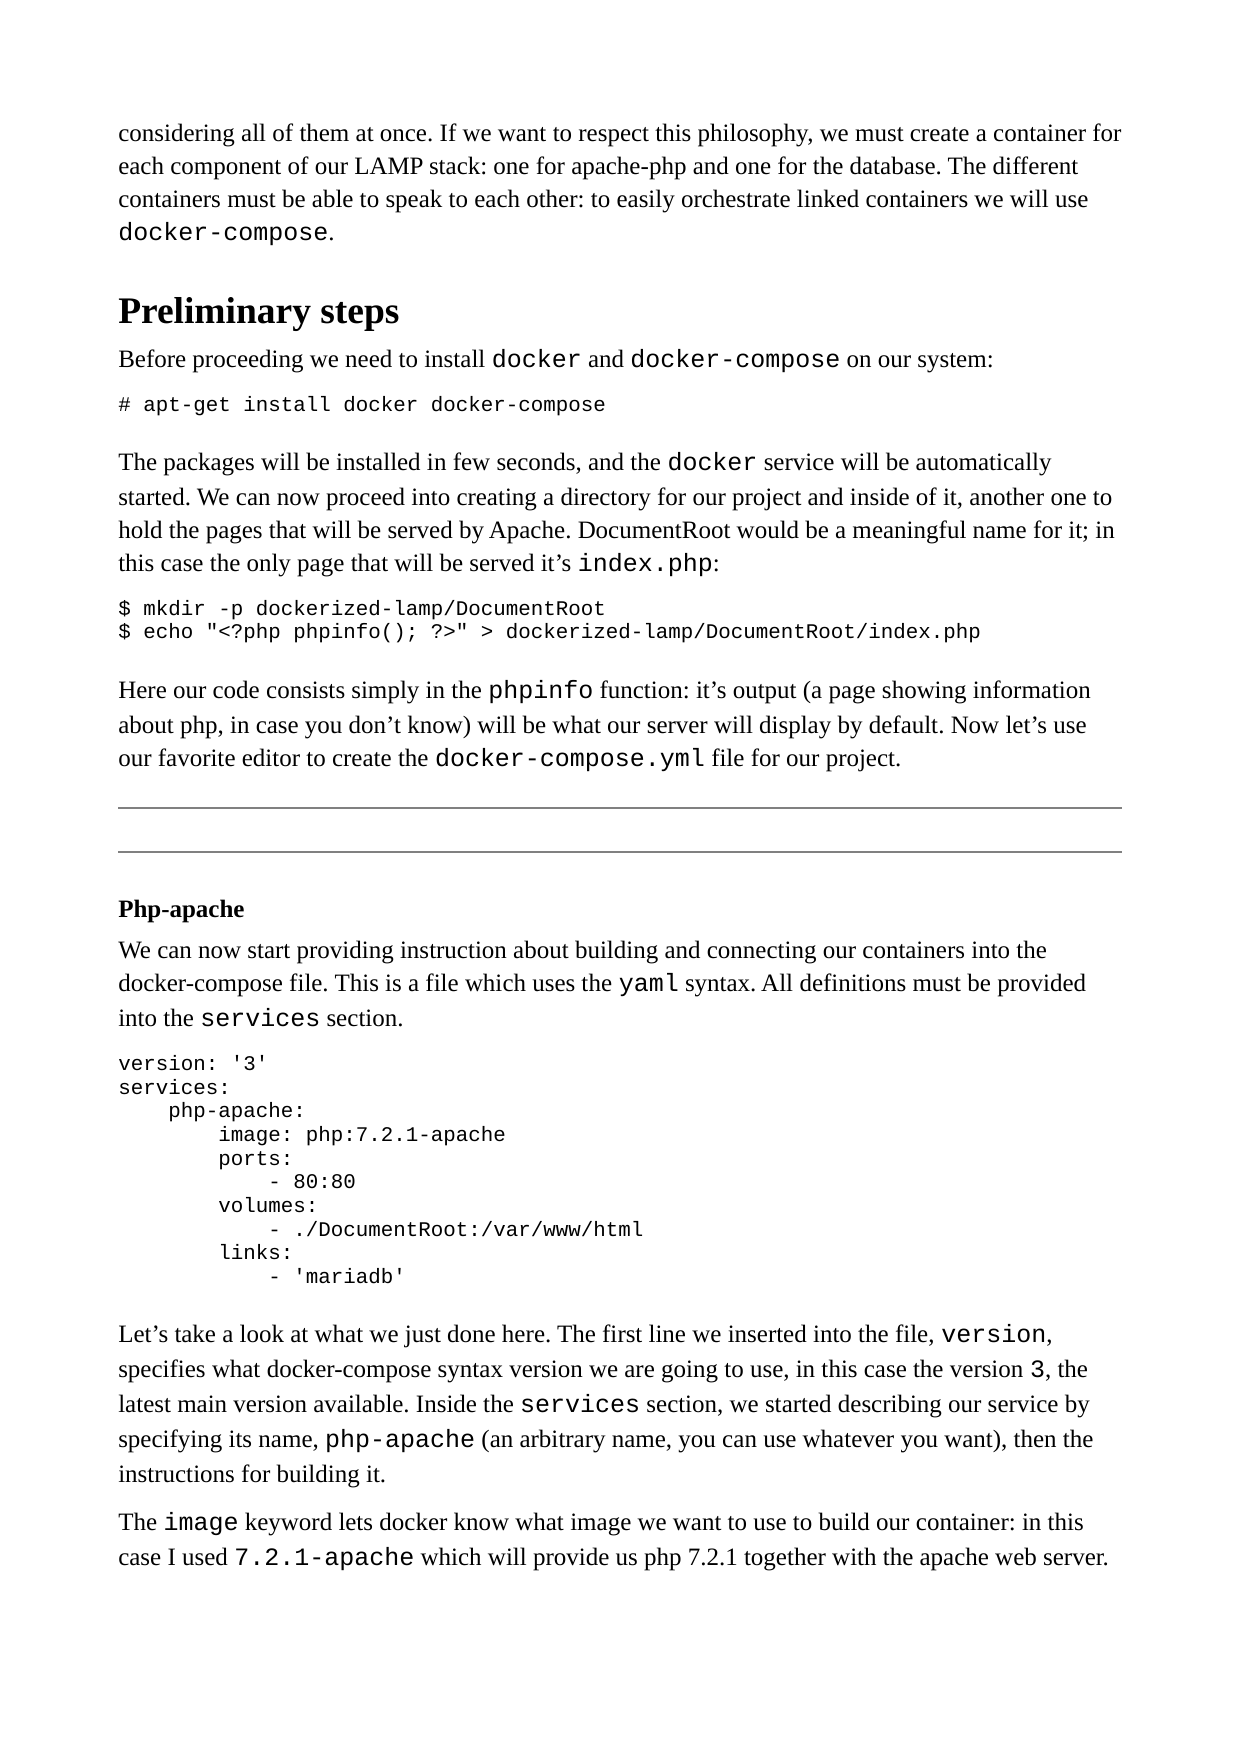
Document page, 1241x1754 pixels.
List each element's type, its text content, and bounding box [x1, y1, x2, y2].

subtitle Php-apache [118, 894, 1122, 923]
text ports: [118, 1148, 1122, 1171]
text Before proceeding we need to install docker and docker-compose on our system: [118, 344, 1122, 374]
text We can now start providing instruction about building and connecting our containers into the docker-compose file. This is a file which uses the yaml syntax. All definitions must be provided into the services section. [118, 935, 1122, 1034]
text - 80:80 [118, 1171, 1122, 1195]
text volumes: [118, 1195, 1122, 1219]
text - 'mariadb' [118, 1266, 1122, 1290]
text php-apache: [118, 1101, 1122, 1124]
text The packages will be installed in few seconds, and the docker service will be automatically started. We can now proceed into creating a directory for our project and inside of it, another one to hold the pages that will be served by Apache. DocumentRoot would be a meaningful name for it; in this case the only page that will be served it’s index.php: [118, 447, 1122, 579]
text services: [118, 1077, 1122, 1101]
text - ./DocumentRoot:/var/www/html [118, 1219, 1122, 1242]
text links: [118, 1242, 1122, 1266]
text $ echo "<?php phpinfo(); ?>" > dockerized-lamp/DocumentRoot/index.php [118, 622, 1122, 645]
text $ mkdir -p dockerized-lamp/DocumentRoot [118, 598, 1122, 622]
text # apt-get install docker docker-compose [118, 394, 1122, 417]
text version: '3' [118, 1053, 1122, 1077]
text image: php:7.2.1-apache [118, 1124, 1122, 1148]
text considering all of them at once. If we want to respect this philosophy, we must create a container for each component of our LAMP stack: one for apache-php and one for the database. The different containers must be able to speak to each other: to easily orchestrate linked containers we will use docker-compose. [118, 118, 1122, 248]
text Let’s take a look at what we just done here. The first line we inserted into the file, version, specifies what docker-compose syntax version we are going to use, in this case the version 3, the latest main version available. Inside the services section, we started describing our service by specifying its name, php-apache (an arbitrary name, you can use whatever you want), then the instructions for building it. [118, 1319, 1122, 1488]
text The image keyword lets docker know what image we want to use to build our container: in this case I used 7.2.1-apache which will provide us php 7.2.1 together with the apache web server. [118, 1507, 1122, 1573]
subtitle Preliminary steps [118, 288, 1122, 331]
text Here our code consists simply in the phpinfo function: it’s output (a page showing information about php, in case you don’t know) will be what our server will display by default. Now let’s use our favorite editor to create the docker-compose.yml file for our project. [118, 675, 1122, 774]
